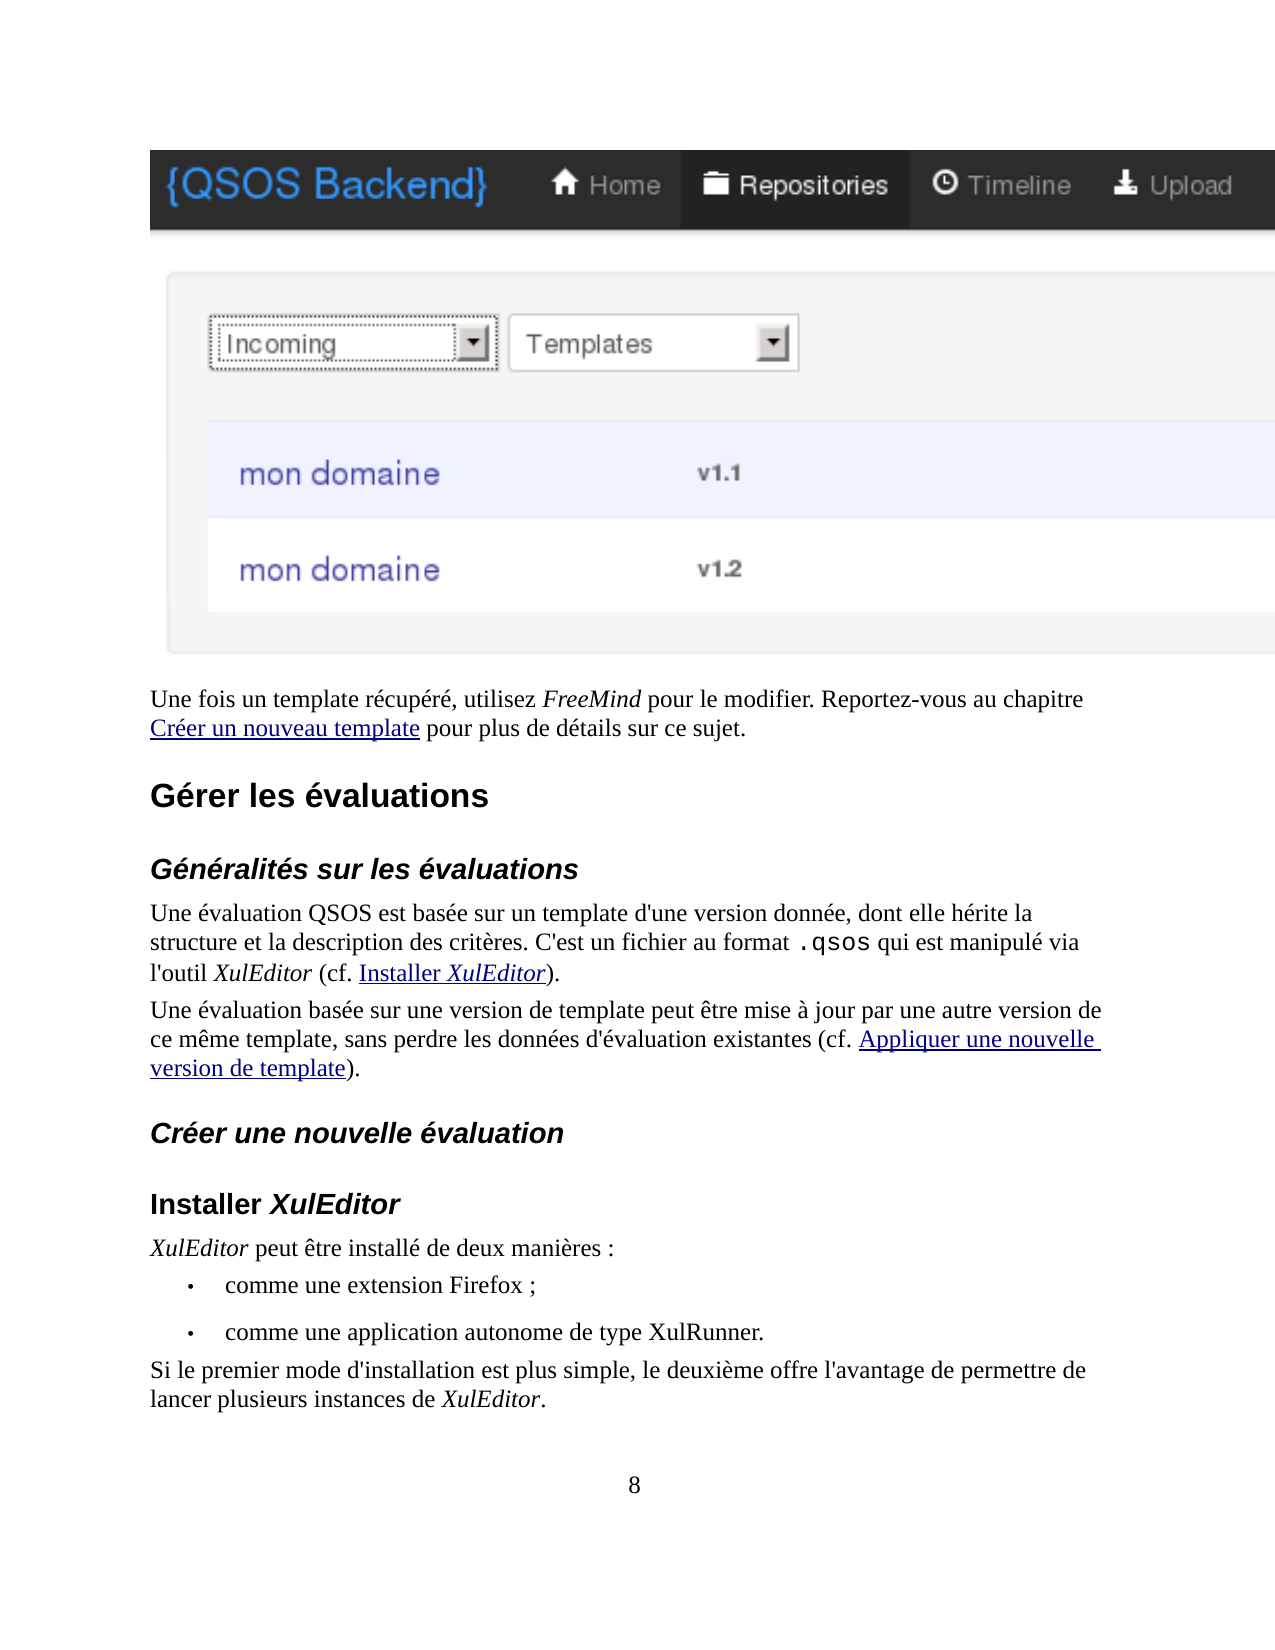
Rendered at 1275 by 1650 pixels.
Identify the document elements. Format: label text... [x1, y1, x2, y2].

subtitle Créer une nouvelle évaluation [150, 1116, 1125, 1149]
subtitle Installer XulEditor [150, 1187, 1125, 1220]
list comme une extension Firefox ; [187, 1271, 1125, 1299]
text Une évaluation basée sur une version de template peut être mise à jour par une autre version de ce même template, sans perdre les données d'évaluation existantes (cf. Appliquer une nouvelle version de template). [150, 996, 1125, 1082]
picture [150, 150, 1275, 667]
text Si le premier mode d'installation est plus simple, le deuxième offre l'avantage de permettre de lancer plusieurs instances de XulEditor. [150, 1355, 1125, 1412]
subtitle Généralités sur les évaluations [150, 852, 1125, 886]
subtitle Gérer les évaluations [150, 776, 1125, 815]
text XulEditor peut être installé de deux manières : [150, 1233, 1125, 1262]
text Une évaluation QSOS est basée sur un template d'une version donnée, dont elle hérite la structure et la description des critères. C'est un fichier au format .qsos qui est manipulé via l'outil XulEditor (cf. Installer XulEditor). [150, 898, 1125, 987]
text Une fois un template récupéré, utilisez FreeMind pour le modifier. Reportez-vous au chapitre Créer un nouveau template pour plus de détails sur ce sujet. [150, 684, 1125, 742]
list comme une application autonome de type XulRunner. [187, 1317, 1125, 1346]
